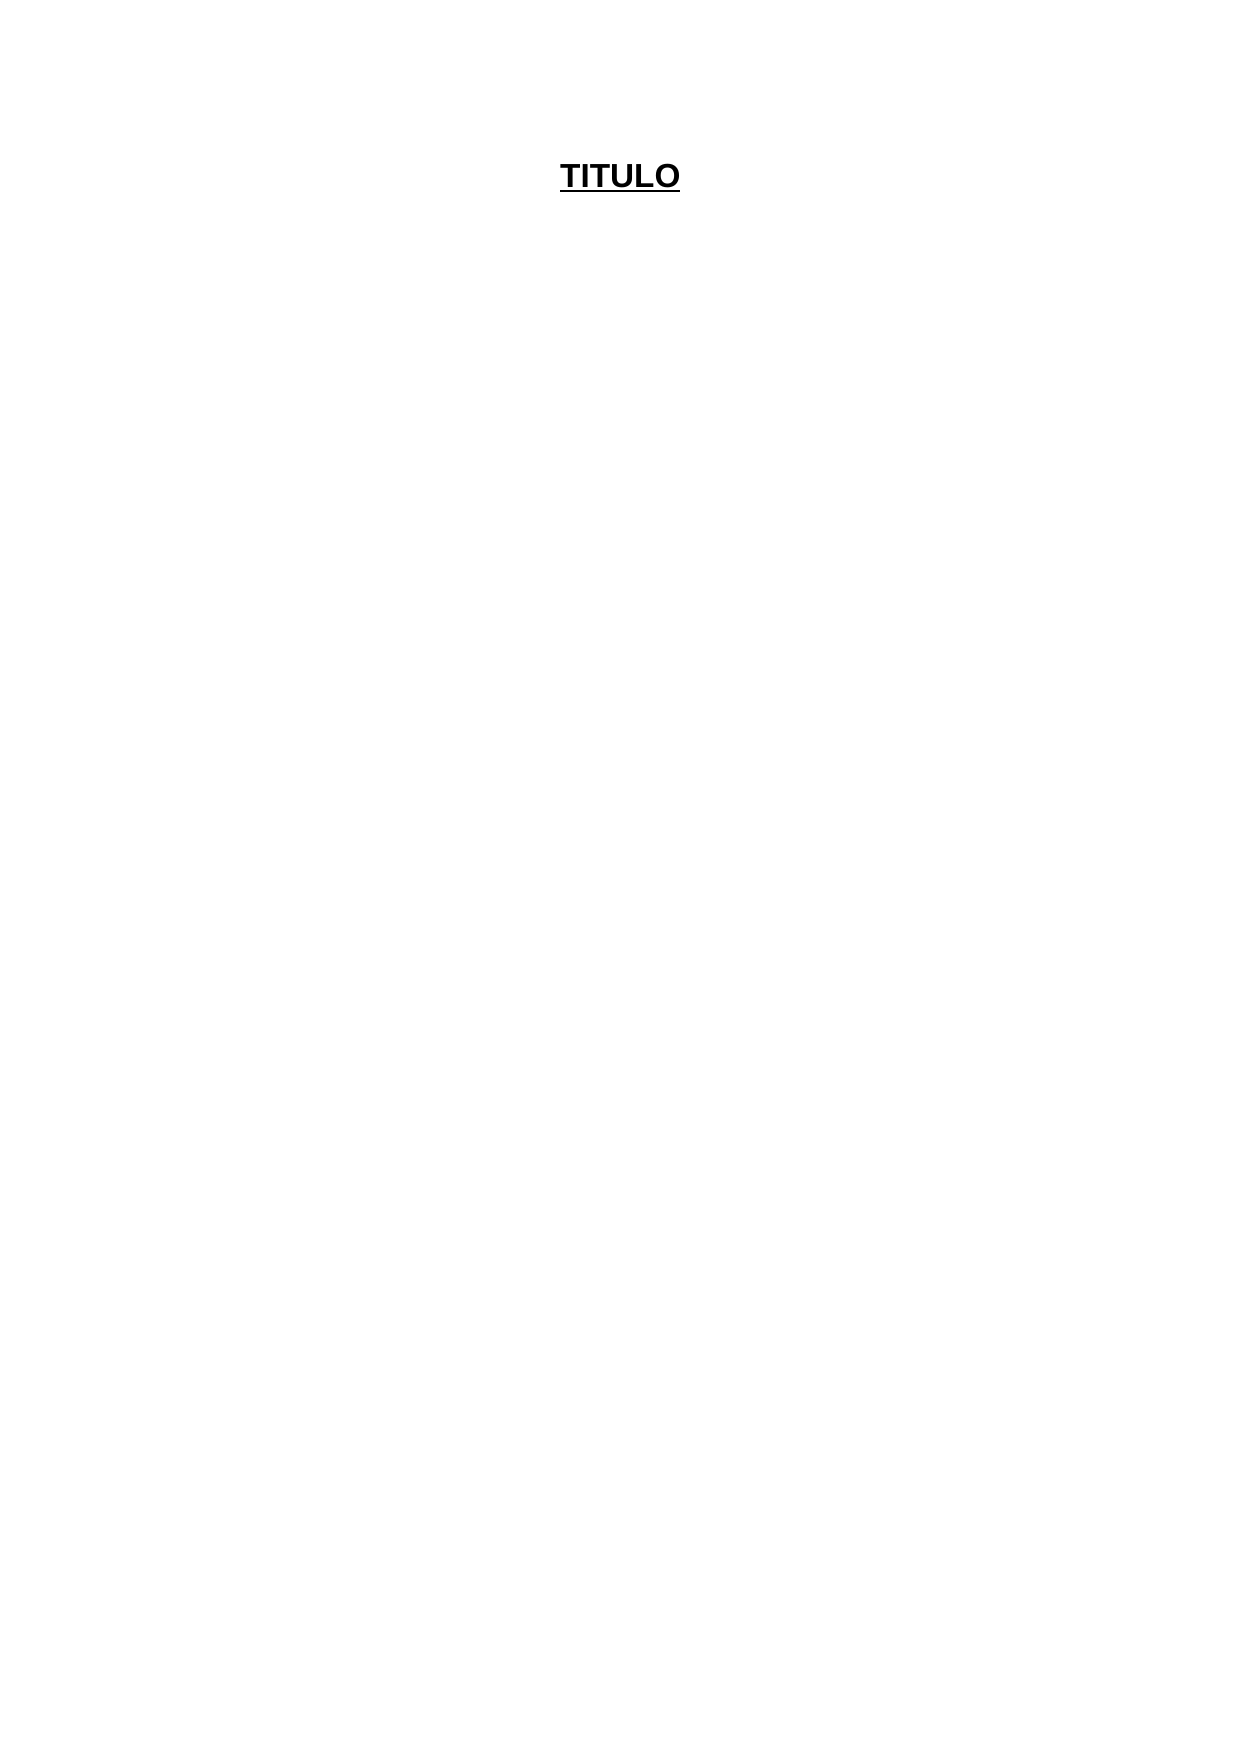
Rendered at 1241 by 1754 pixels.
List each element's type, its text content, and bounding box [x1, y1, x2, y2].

text TITULO [118, 157, 1122, 195]
